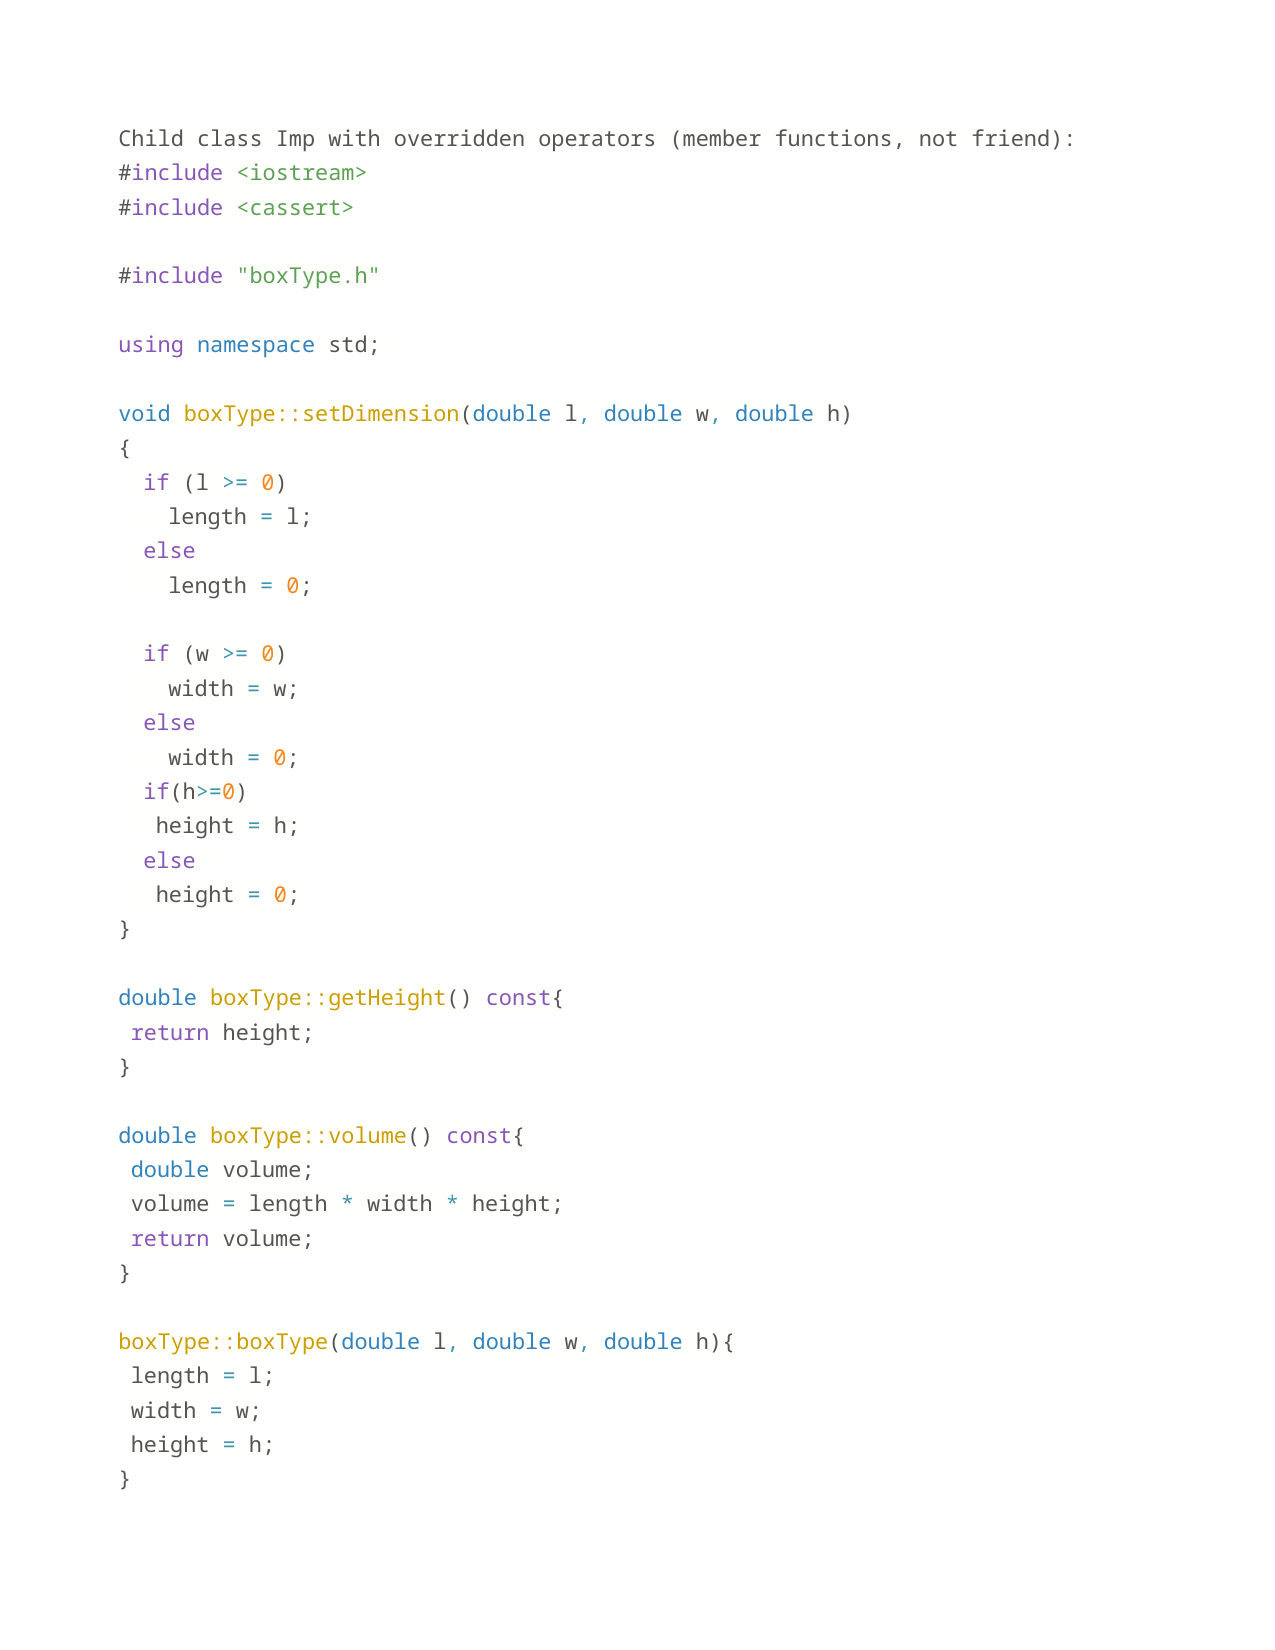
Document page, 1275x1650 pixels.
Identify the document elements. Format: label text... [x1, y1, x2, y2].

text #include <iostream> [118, 152, 1157, 187]
text length = l; [118, 496, 1157, 531]
text else [118, 840, 1157, 874]
text using namespace std; [118, 324, 1157, 359]
text #include "boxType.h" [118, 256, 1157, 290]
text else [118, 702, 1157, 737]
text if (l >= 0) [118, 462, 1157, 496]
text width = 0; [118, 737, 1157, 771]
text } [118, 909, 1157, 943]
text width = w; [118, 668, 1157, 702]
text else [118, 531, 1157, 565]
text height = h; [118, 1424, 1157, 1459]
text length = 0; [118, 565, 1157, 599]
text #include <cassert> [118, 187, 1157, 221]
text double volume; [118, 1149, 1157, 1184]
text length = l; [118, 1356, 1157, 1390]
text } [118, 1046, 1157, 1081]
text height = h; [118, 806, 1157, 840]
text } [118, 1252, 1157, 1287]
text Child class Imp with overridden operators (member functions, not friend): [118, 118, 1157, 152]
text height = 0; [118, 874, 1157, 909]
text } [118, 1459, 1157, 1493]
text boxType::boxType(double l, double w, double h){ [118, 1321, 1157, 1356]
text width = w; [118, 1390, 1157, 1424]
text return volume; [118, 1218, 1157, 1252]
text double boxType::volume() const{ [118, 1115, 1157, 1149]
text if (w >= 0) [118, 634, 1157, 668]
text if(h>=0) [118, 771, 1157, 806]
text { [118, 427, 1157, 462]
text double boxType::getHeight() const{ [118, 977, 1157, 1012]
text volume = length * width * height; [118, 1184, 1157, 1218]
text return height; [118, 1012, 1157, 1046]
text void boxType::setDimension(double l, double w, double h) [118, 393, 1157, 427]
